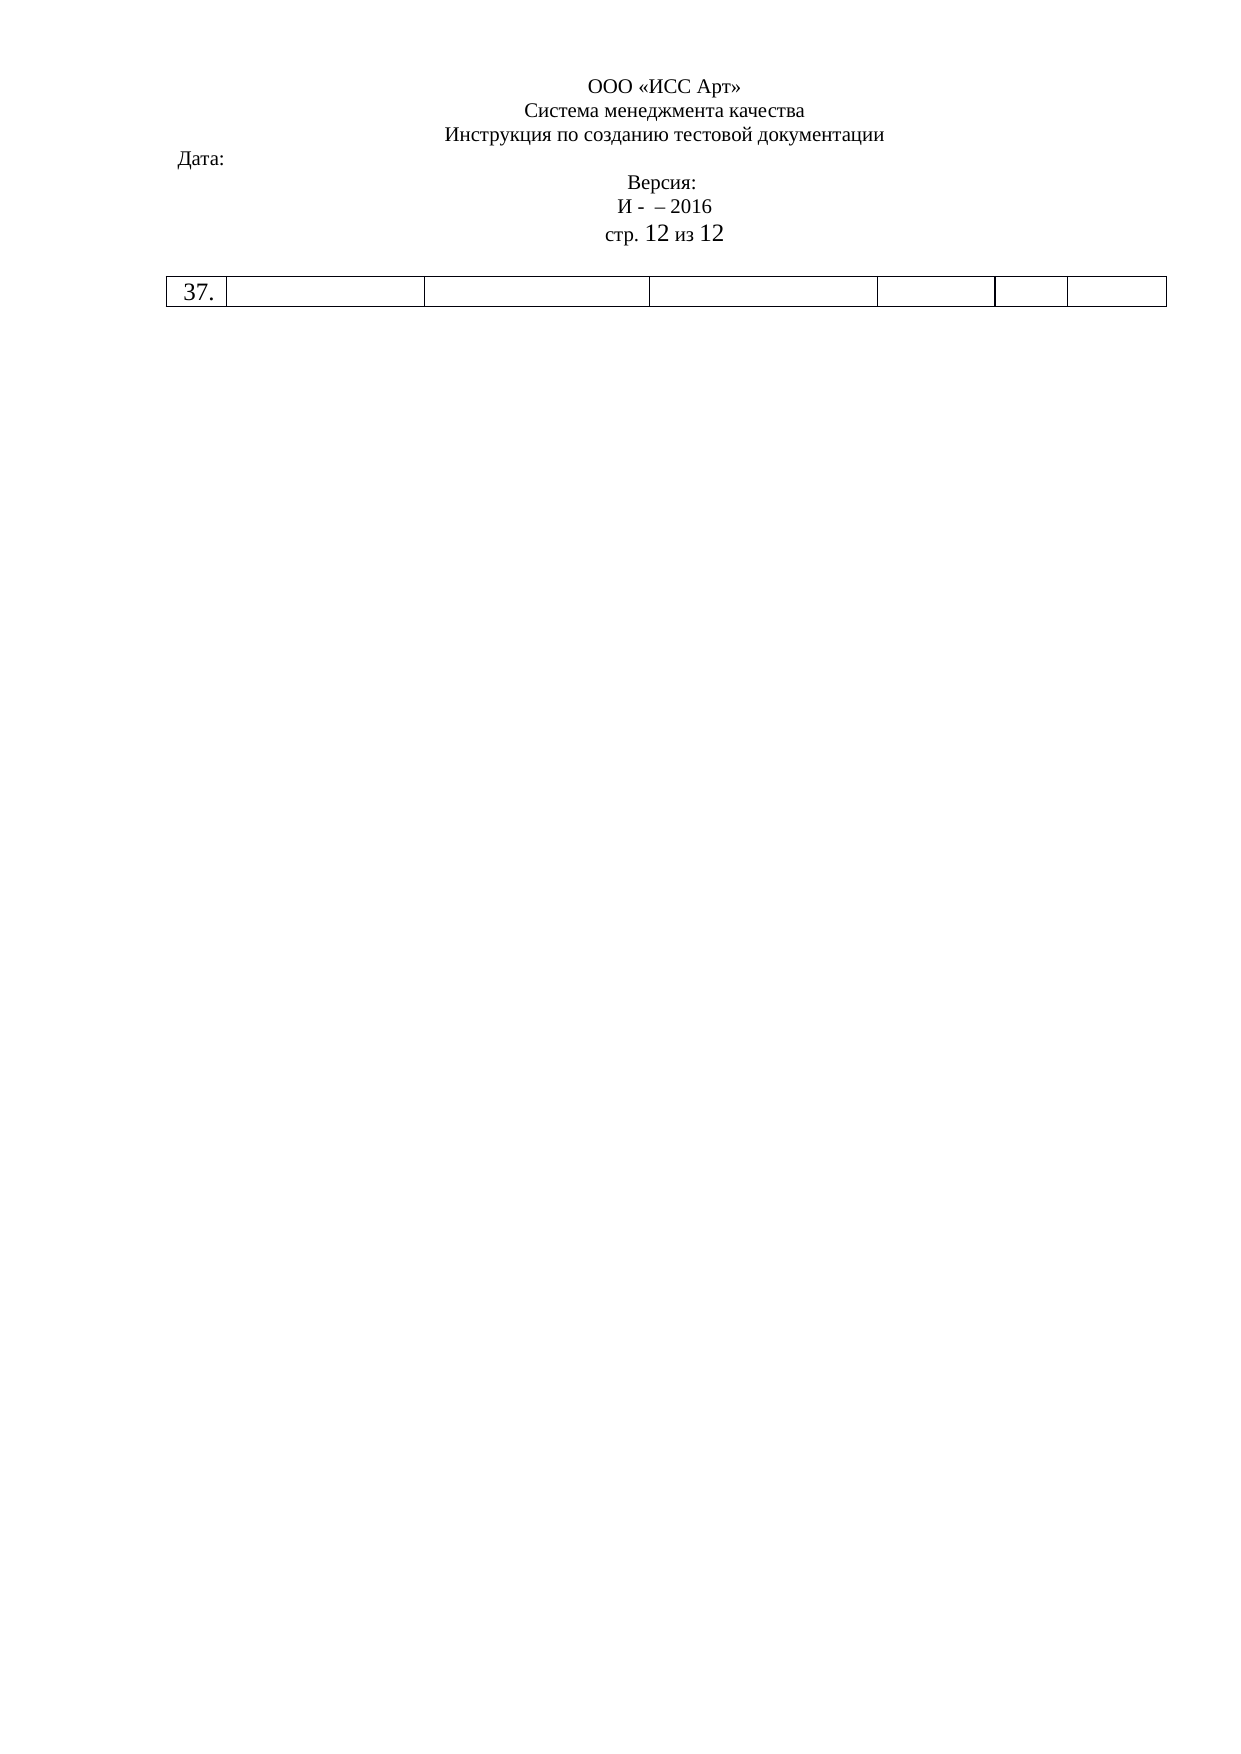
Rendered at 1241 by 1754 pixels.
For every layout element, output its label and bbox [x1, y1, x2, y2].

table_cell [227, 277, 424, 306]
table_cell [167, 277, 226, 306]
table_cell [878, 277, 994, 306]
table_cell [996, 277, 1067, 306]
table_cell [1068, 277, 1166, 306]
table_cell [425, 277, 649, 306]
table_cell [650, 277, 877, 306]
